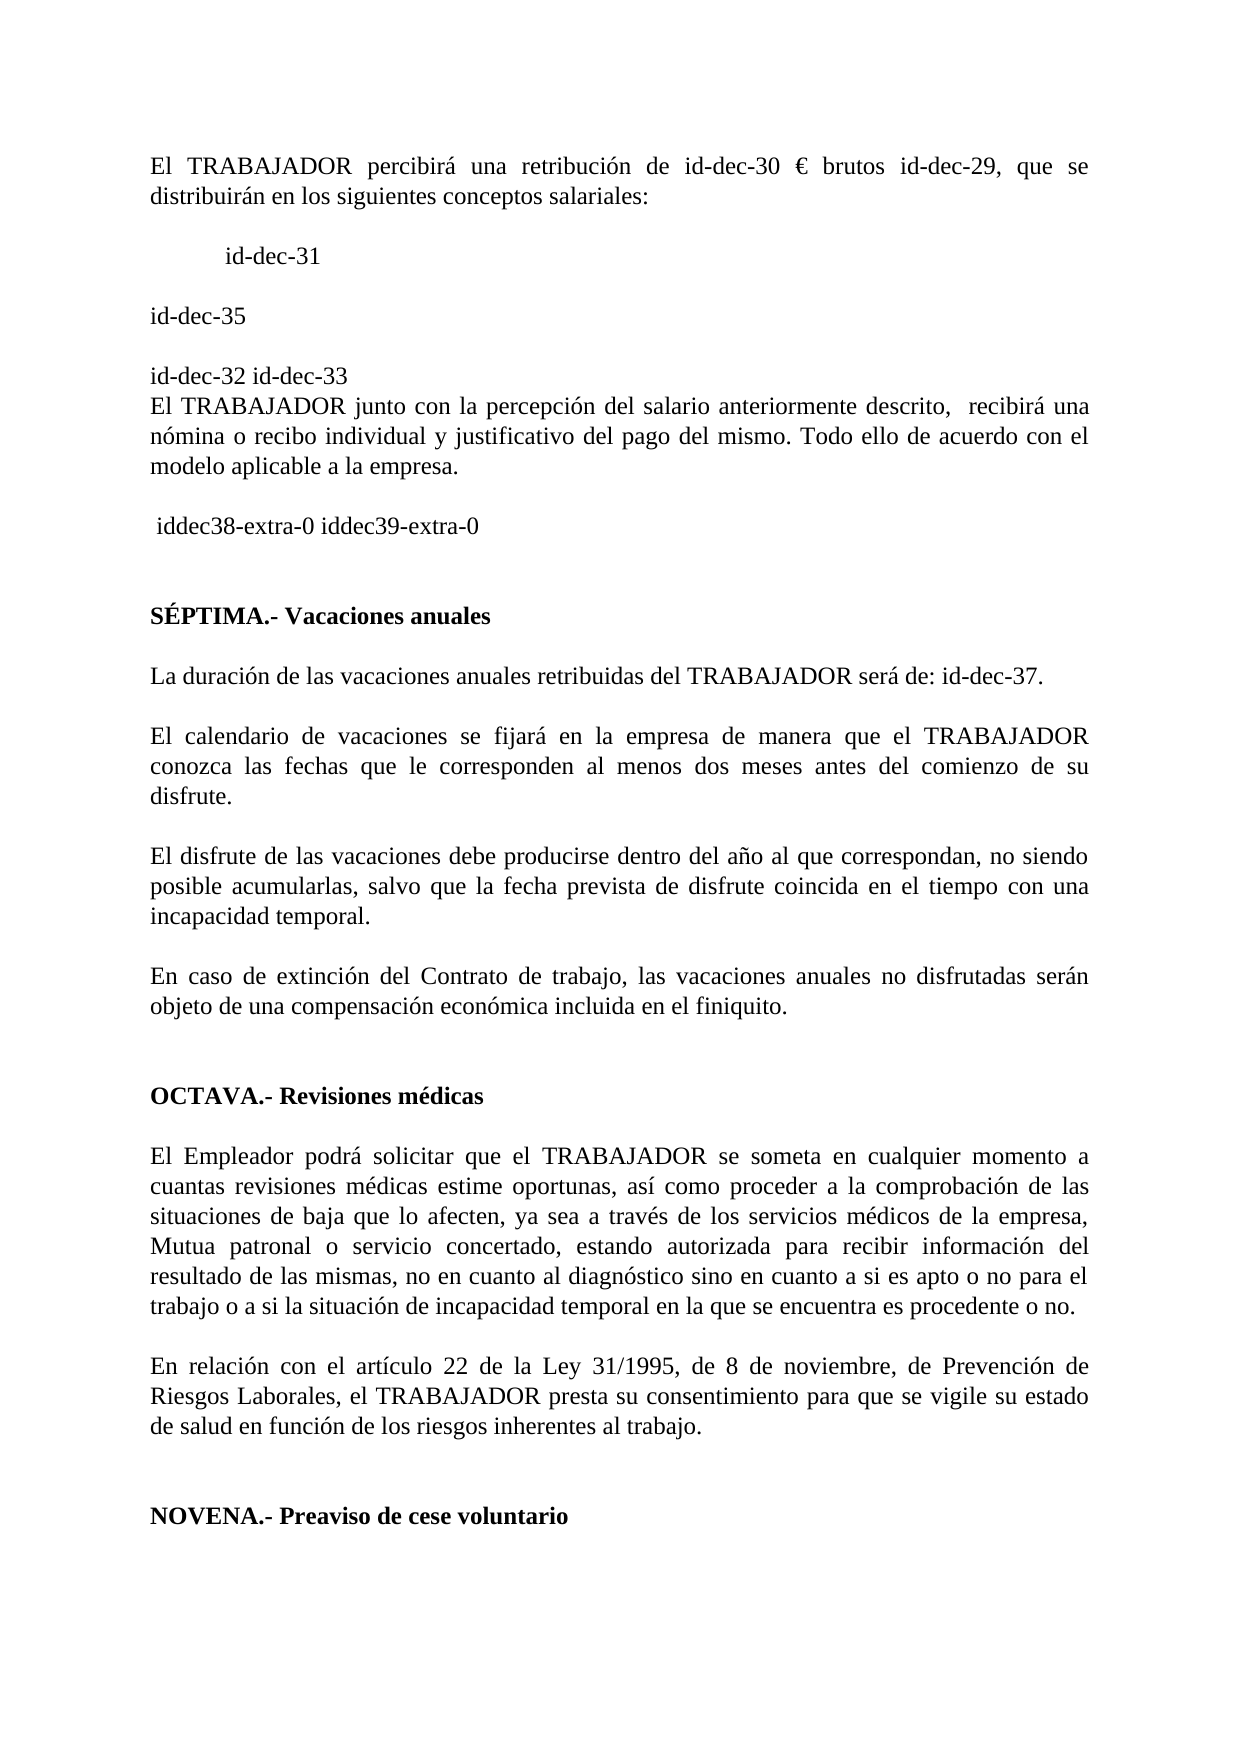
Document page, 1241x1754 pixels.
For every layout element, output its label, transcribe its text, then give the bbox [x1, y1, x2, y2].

text SÉPTIMA.- Vacaciones anuales [150, 600, 1090, 630]
text En caso de extinción del Contrato de trabajo, las vacaciones anuales no disfrutadas serán objeto de una compensación económica incluida en el finiquito. [150, 960, 1090, 1020]
text El TRABAJADOR junto con la percepción del salario anteriormente descrito, recibirá una nómina o recibo individual y justificativo del pago del mismo. Todo ello de acuerdo con el modelo aplicable a la empresa. [150, 390, 1090, 480]
text El TRABAJADOR percibirá una retribución de id-dec-30 € brutos id-dec-29, que se distribuirán en los siguientes conceptos salariales: [150, 150, 1090, 210]
text El Empleador podrá solicitar que el TRABAJADOR se someta en cualquier momento a cuantas revisiones médicas estime oportunas, así como proceder a la comprobación de las situaciones de baja que lo afecten, ya sea a través de los servicios médicos de la empresa, Mutua patronal o servicio concertado, estando autorizada para recibir información del resultado de las mismas, no en cuanto al diagnóstico sino en cuanto a si es apto o no para el trabajo o a si la situación de incapacidad temporal en la que se encuentra es procedente o no. [150, 1140, 1090, 1320]
text iddec38-extra-0 iddec39-extra-0 [150, 510, 1090, 540]
text El disfrute de las vacaciones debe producirse dentro del año al que correspondan, no siendo posible acumularlas, salvo que la fecha prevista de disfrute coincida en el tiempo con una incapacidad temporal. [150, 840, 1090, 930]
text id-dec-35 [150, 300, 1090, 330]
text El calendario de vacaciones se fijará en la empresa de manera que el TRABAJADOR conozca las fechas que le corresponden al menos dos meses antes del comienzo de su disfrute. [150, 720, 1090, 810]
text En relación con el artículo 22 de la Ley 31/1995, de 8 de noviembre, de Prevención de Riesgos Laborales, el TRABAJADOR presta su consentimiento para que se vigile su estado de salud en función de los riesgos inherentes al trabajo. [150, 1350, 1090, 1440]
text id-dec-32 id-dec-33 [150, 360, 1090, 390]
text La duración de las vacaciones anuales retribuidas del TRABAJADOR será de: id-dec-37. [150, 660, 1090, 690]
text OCTAVA.- Revisiones médicas [150, 1080, 1090, 1110]
text id-dec-31 [150, 240, 1090, 270]
text NOVENA.- Preaviso de cese voluntario [150, 1500, 1090, 1530]
